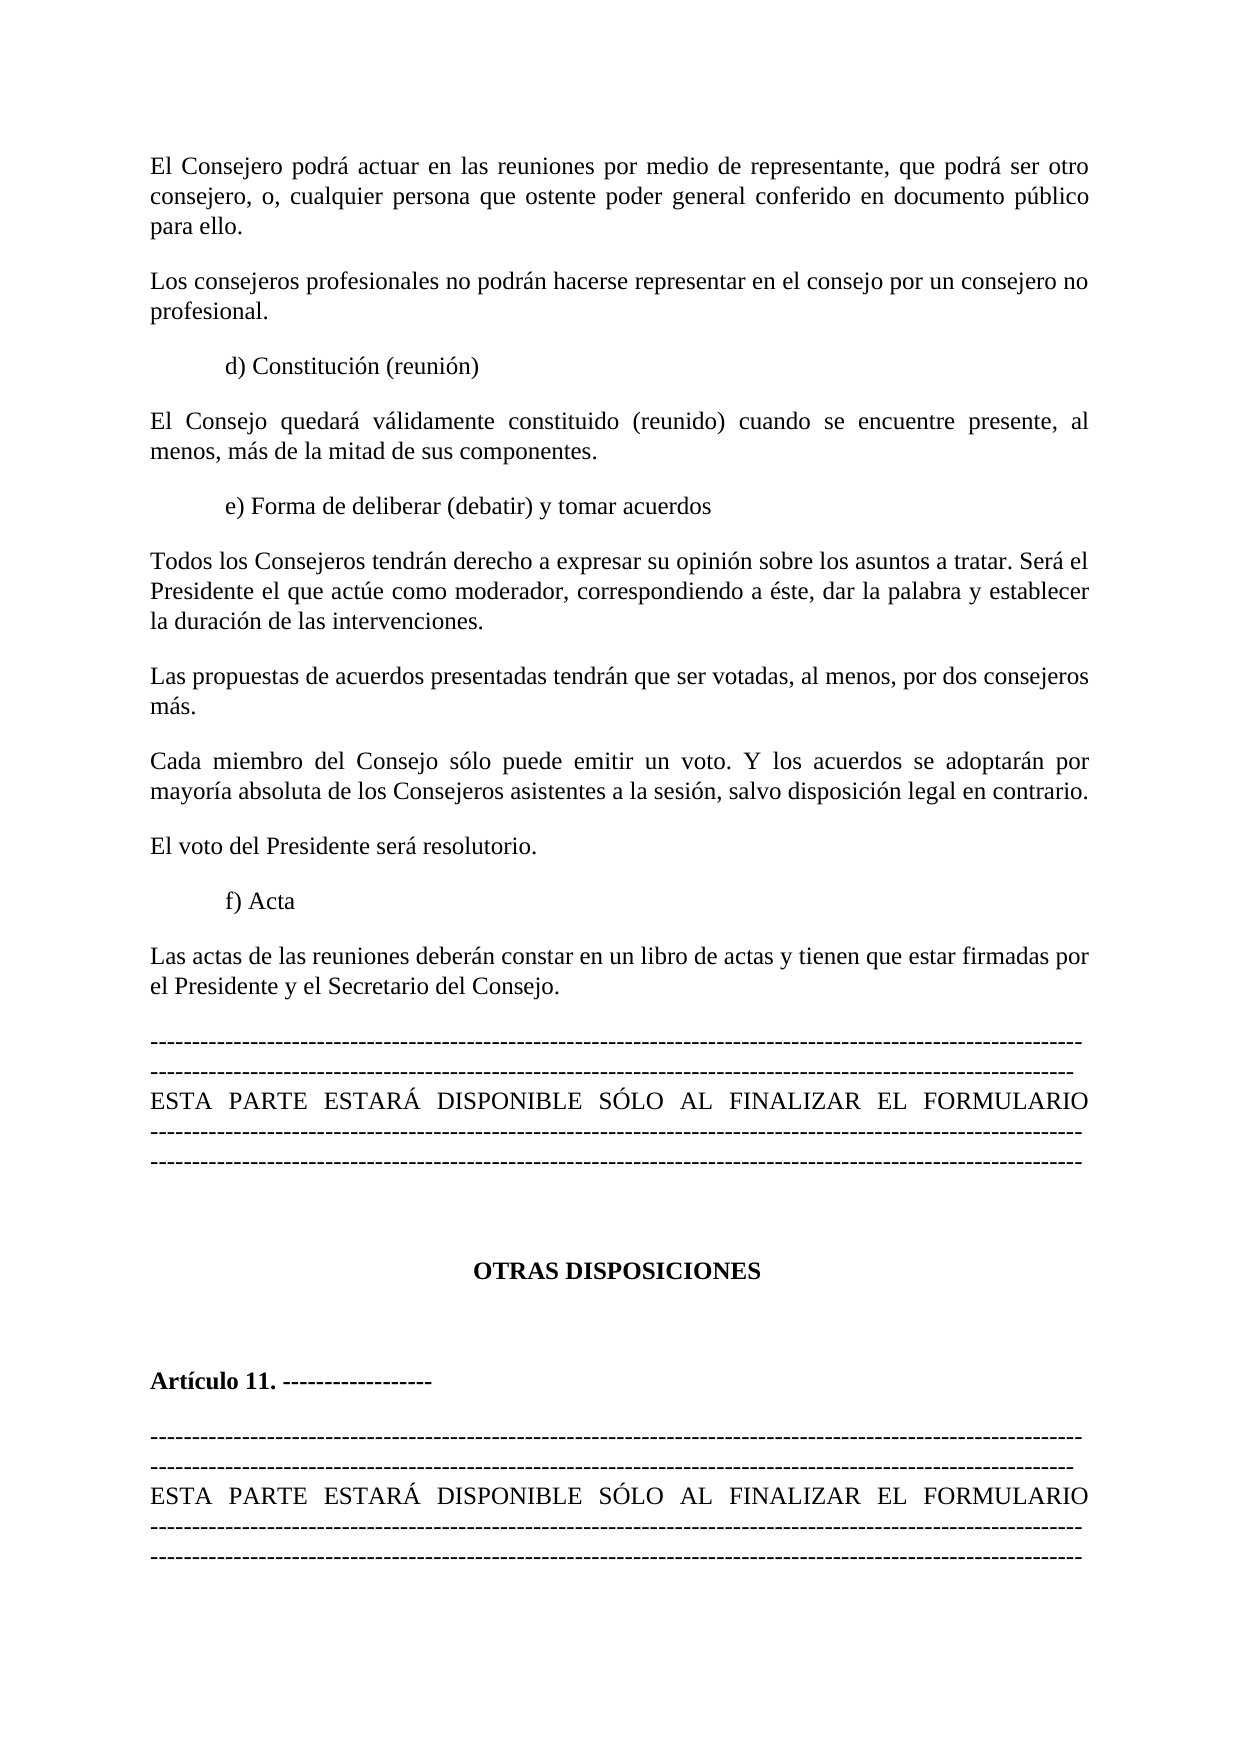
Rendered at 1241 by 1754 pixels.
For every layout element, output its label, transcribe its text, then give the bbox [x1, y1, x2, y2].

text Las propuestas de acuerdos presentadas tendrán que ser votadas, al menos, por dos consejeros más. [150, 660, 1090, 720]
text Cada miembro del Consejo sólo puede emitir un voto. Y los acuerdos se adoptarán por mayoría absoluta de los Consejeros asistentes a la sesión, salvo disposición legal en contrario. [150, 745, 1090, 805]
text Las actas de las reuniones deberán constar en un libro de actas y tienen que estar firmadas por el Presidente y el Secretario del Consejo. [150, 940, 1090, 1000]
text Todos los Consejeros tendrán derecho a expresar su opinión sobre los asuntos a tratar. Será el Presidente el que actúe como moderador, correspondiendo a éste, dar la palabra y establecer la duración de las intervenciones. [150, 545, 1090, 635]
text e) Forma de deliberar (debatir) y tomar acuerdos [150, 490, 1090, 520]
text -------------------------------------------------------------------------------------------------------------------------------------------------------------------------------------------------------------------------------ESTA PARTE ESTARÁ DISPONIBLE SÓLO AL FINALIZAR EL FORMULARIO -------------------------------------------------------------------------------------------------------------------------------------------------------------------------------------------------------------------------------- [150, 1025, 1090, 1175]
text d) Constitución (reunión) [150, 350, 1090, 380]
text Los consejeros profesionales no podrán hacerse representar en el consejo por un consejero no profesional. [150, 265, 1090, 325]
text El Consejero podrá actuar en las reuniones por medio de representante, que podrá ser otro consejero, o, cualquier persona que ostente poder general conferido en documento público para ello. [150, 150, 1090, 240]
text OTRAS DISPOSICIONES [150, 1255, 1090, 1285]
text El voto del Presidente será resolutorio. [150, 830, 1090, 860]
text Artículo 11. ------------------ [150, 1365, 1090, 1395]
text -------------------------------------------------------------------------------------------------------------------------------------------------------------------------------------------------------------------------------ESTA PARTE ESTARÁ DISPONIBLE SÓLO AL FINALIZAR EL FORMULARIO -------------------------------------------------------------------------------------------------------------------------------------------------------------------------------------------------------------------------------- [150, 1420, 1090, 1570]
text f) Acta [150, 885, 1090, 915]
text El Consejo quedará válidamente constituido (reunido) cuando se encuentre presente, al menos, más de la mitad de sus componentes. [150, 405, 1090, 465]
